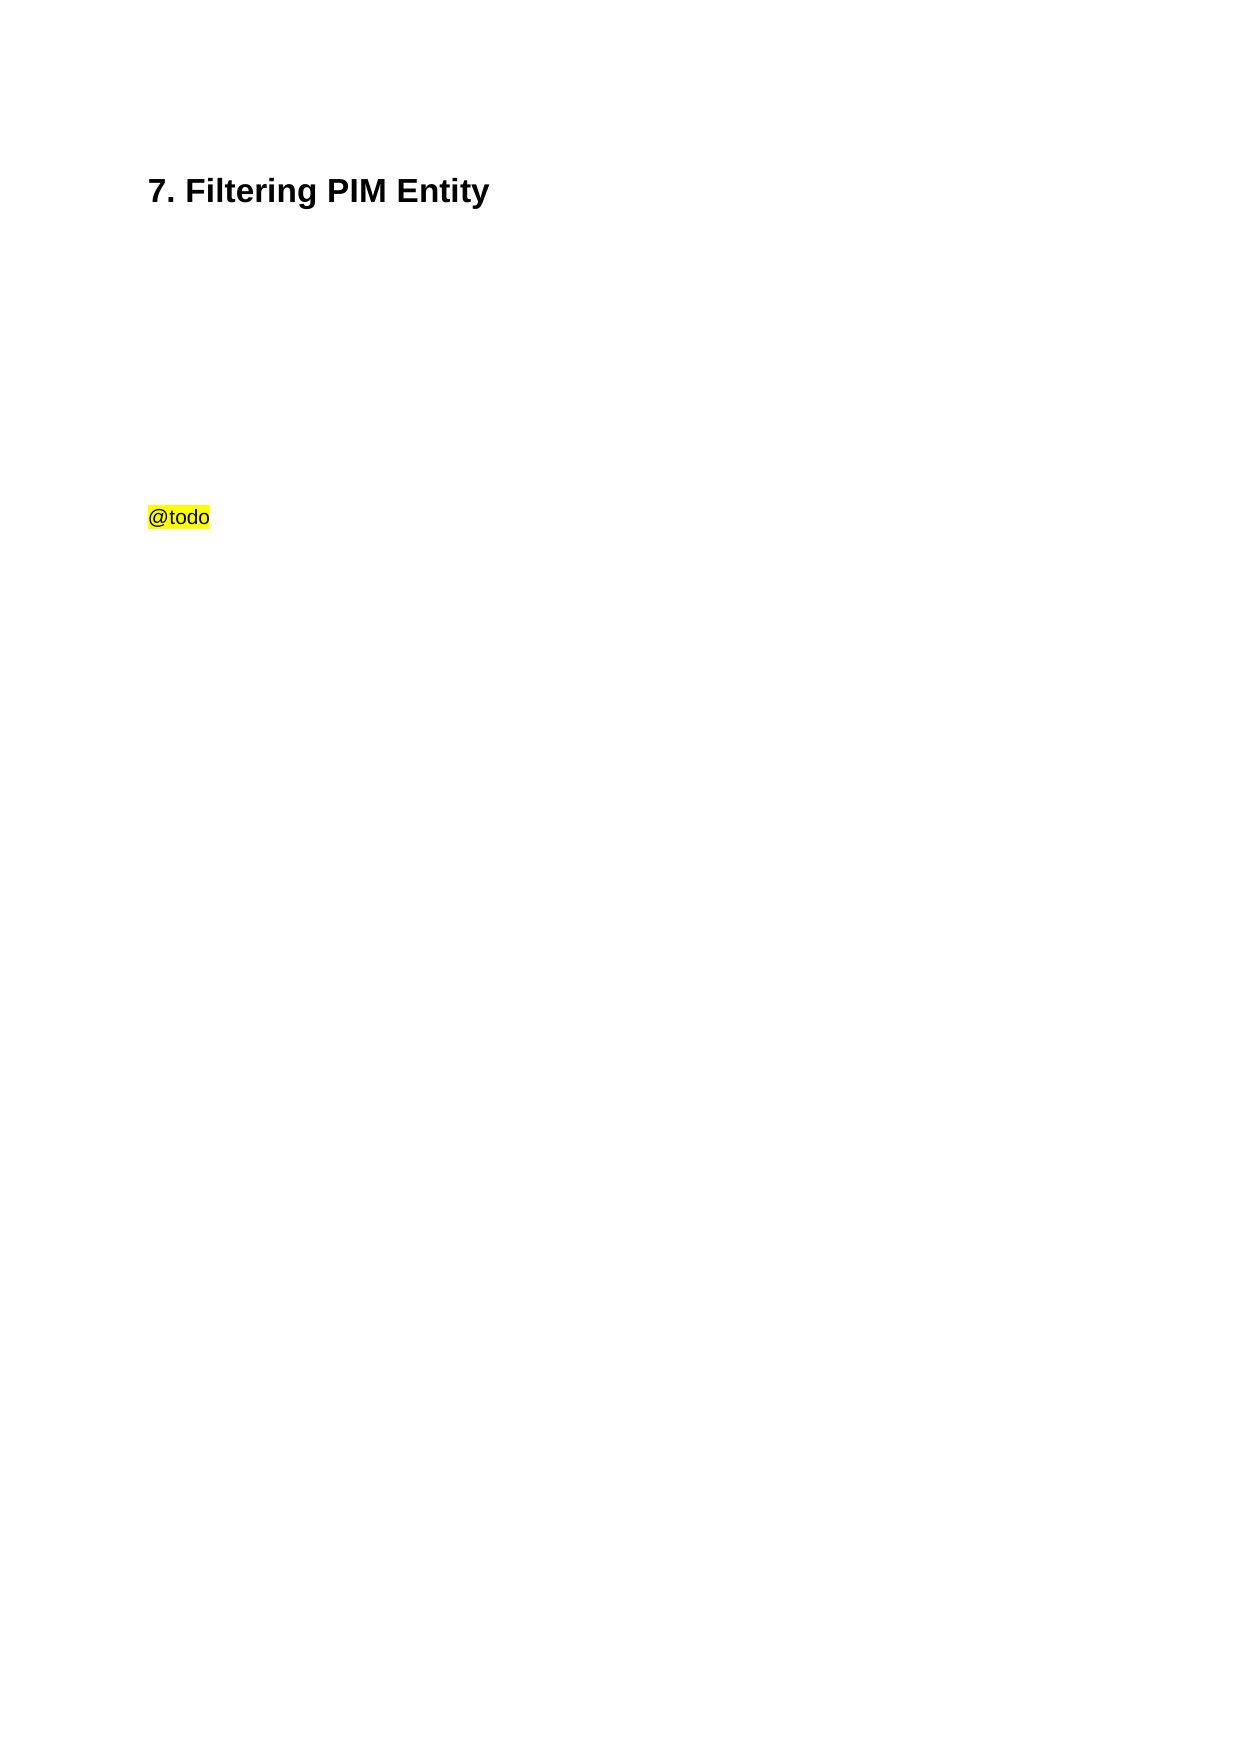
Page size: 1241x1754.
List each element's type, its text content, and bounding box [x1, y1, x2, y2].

subtitle Filtering PIM Entity [148, 172, 1093, 210]
text @todo [148, 505, 1093, 529]
